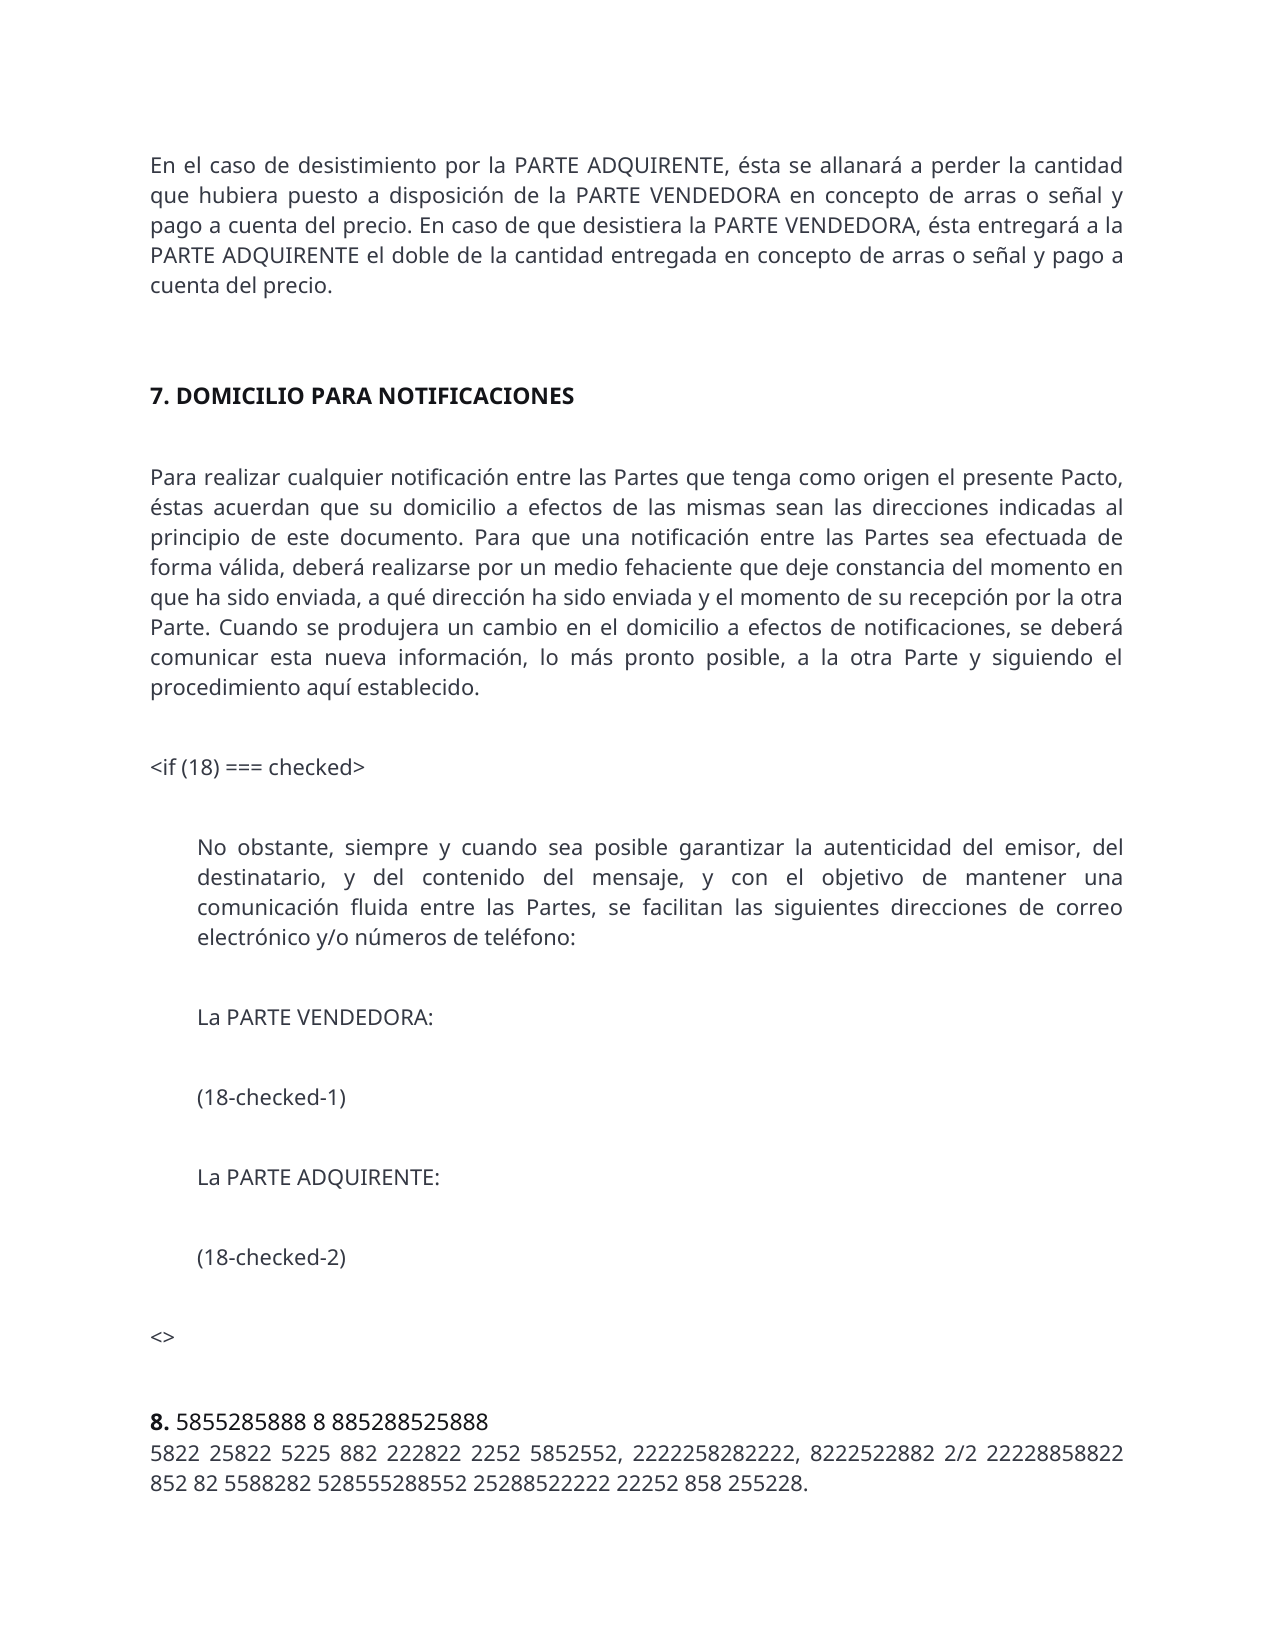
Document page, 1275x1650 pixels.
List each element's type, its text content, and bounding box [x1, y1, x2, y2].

text 5822 25822 5225 882 222822 2252 5852552, 2222258282222, 8222522882 2/2 22228858822 852 82 5588282 528555288552 25288522222 22252 858 255228. [150, 1437, 1125, 1497]
text No obstante, siempre y cuando sea posible garantizar la autenticidad del emisor, del destinatario, y del contenido del mensaje, y con el objetivo de mantener una comunicación fluida entre las Partes, se facilitan las siguientes direcciones de correo electrónico y/o números de teléfono: [197, 831, 1125, 951]
text (18-checked-2) [197, 1241, 1125, 1271]
text (18-checked-1) [197, 1081, 1125, 1111]
text 7. DOMICILIO PARA NOTIFICACIONES [150, 350, 1125, 411]
text <if (18) === checked> [150, 751, 1125, 781]
text <> [150, 1321, 1125, 1351]
text En el caso de desistimiento por la PARTE ADQUIRENTE, ésta se allanará a perder la cantidad que hubiera puesto a disposición de la PARTE VENDEDORA en concepto de arras o señal y pago a cuenta del precio. En caso de que desistiera la PARTE VENDEDORA, ésta entregará a la PARTE ADQUIRENTE el doble de la cantidad entregada en concepto de arras o señal y pago a cuenta del precio. [150, 150, 1125, 300]
text La PARTE ADQUIRENTE: [197, 1161, 1125, 1191]
text Para realizar cualquier notificación entre las Partes que tenga como origen el presente Pacto, éstas acuerdan que su domicilio a efectos de las mismas sean las direcciones indicadas al principio de este documento. Para que una notificación entre las Partes sea efectuada de forma válida, deberá realizarse por un medio fehaciente que deje constancia del momento en que ha sido enviada, a qué dirección ha sido enviada y el momento de su recepción por la otra Parte. Cuando se produjera un cambio en el domicilio a efectos de notificaciones, se deberá comunicar esta nueva información, lo más pronto posible, a la otra Parte y siguiendo el procedimiento aquí establecido. [150, 461, 1125, 701]
text 8. 5855285888 8 885288525888 [150, 1376, 1125, 1437]
text La PARTE VENDEDORA: [197, 1001, 1125, 1031]
